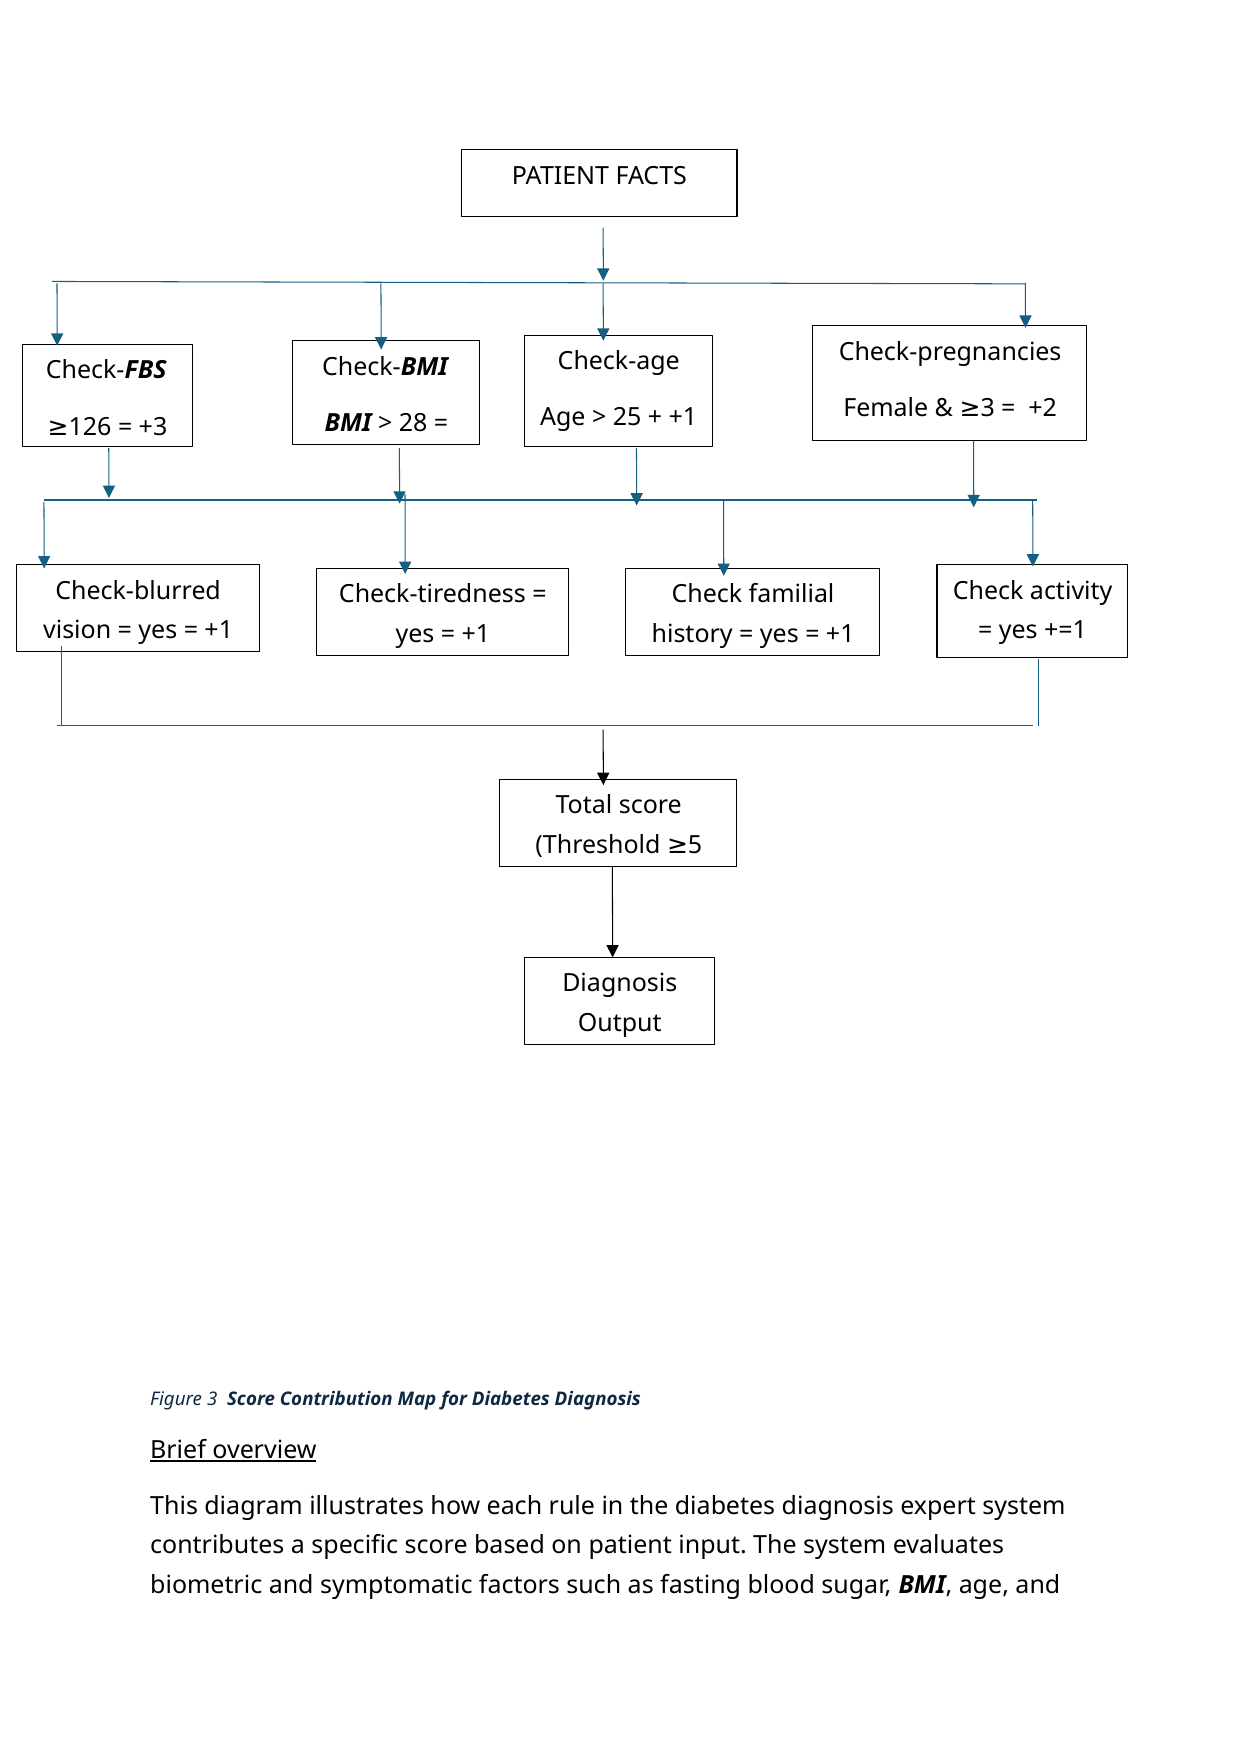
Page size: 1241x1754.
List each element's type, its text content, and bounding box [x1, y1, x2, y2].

text Check-pregnancies [828, 333, 1072, 367]
text Diagnosis Output [539, 965, 700, 1037]
text ≥126 = +3 [37, 408, 178, 439]
text Check-tiredness = yes = +1 [332, 576, 554, 648]
text Check-blurred vision = yes = +1 [32, 572, 244, 644]
text Check-FBS [37, 352, 178, 386]
text Check familial history = yes = +1 [641, 576, 865, 648]
text Brief overview [150, 1432, 1090, 1466]
text Total score (Threshold ≥5 [515, 787, 722, 859]
text Check-BMI [308, 348, 465, 382]
text PATIENT FACTS [476, 157, 722, 192]
text Figure 3 Score Contribution Map for Diabetes Diagnosis [150, 1385, 1090, 1411]
text Check activity = yes +=1 [952, 572, 1113, 646]
text Age > 25 + +1 [539, 399, 698, 433]
text This diagram illustrates how each rule in the diabetes diagnosis expert system contributes a specific score based on patient input. The system evaluates biometric and symptomatic factors such as fasting blood sugar, BMI, age, and [150, 1488, 1090, 1601]
text BMI > 28 = +2 [308, 404, 465, 437]
text Female & ≥3 = +2 [828, 389, 1072, 424]
text Check-age [539, 343, 698, 377]
